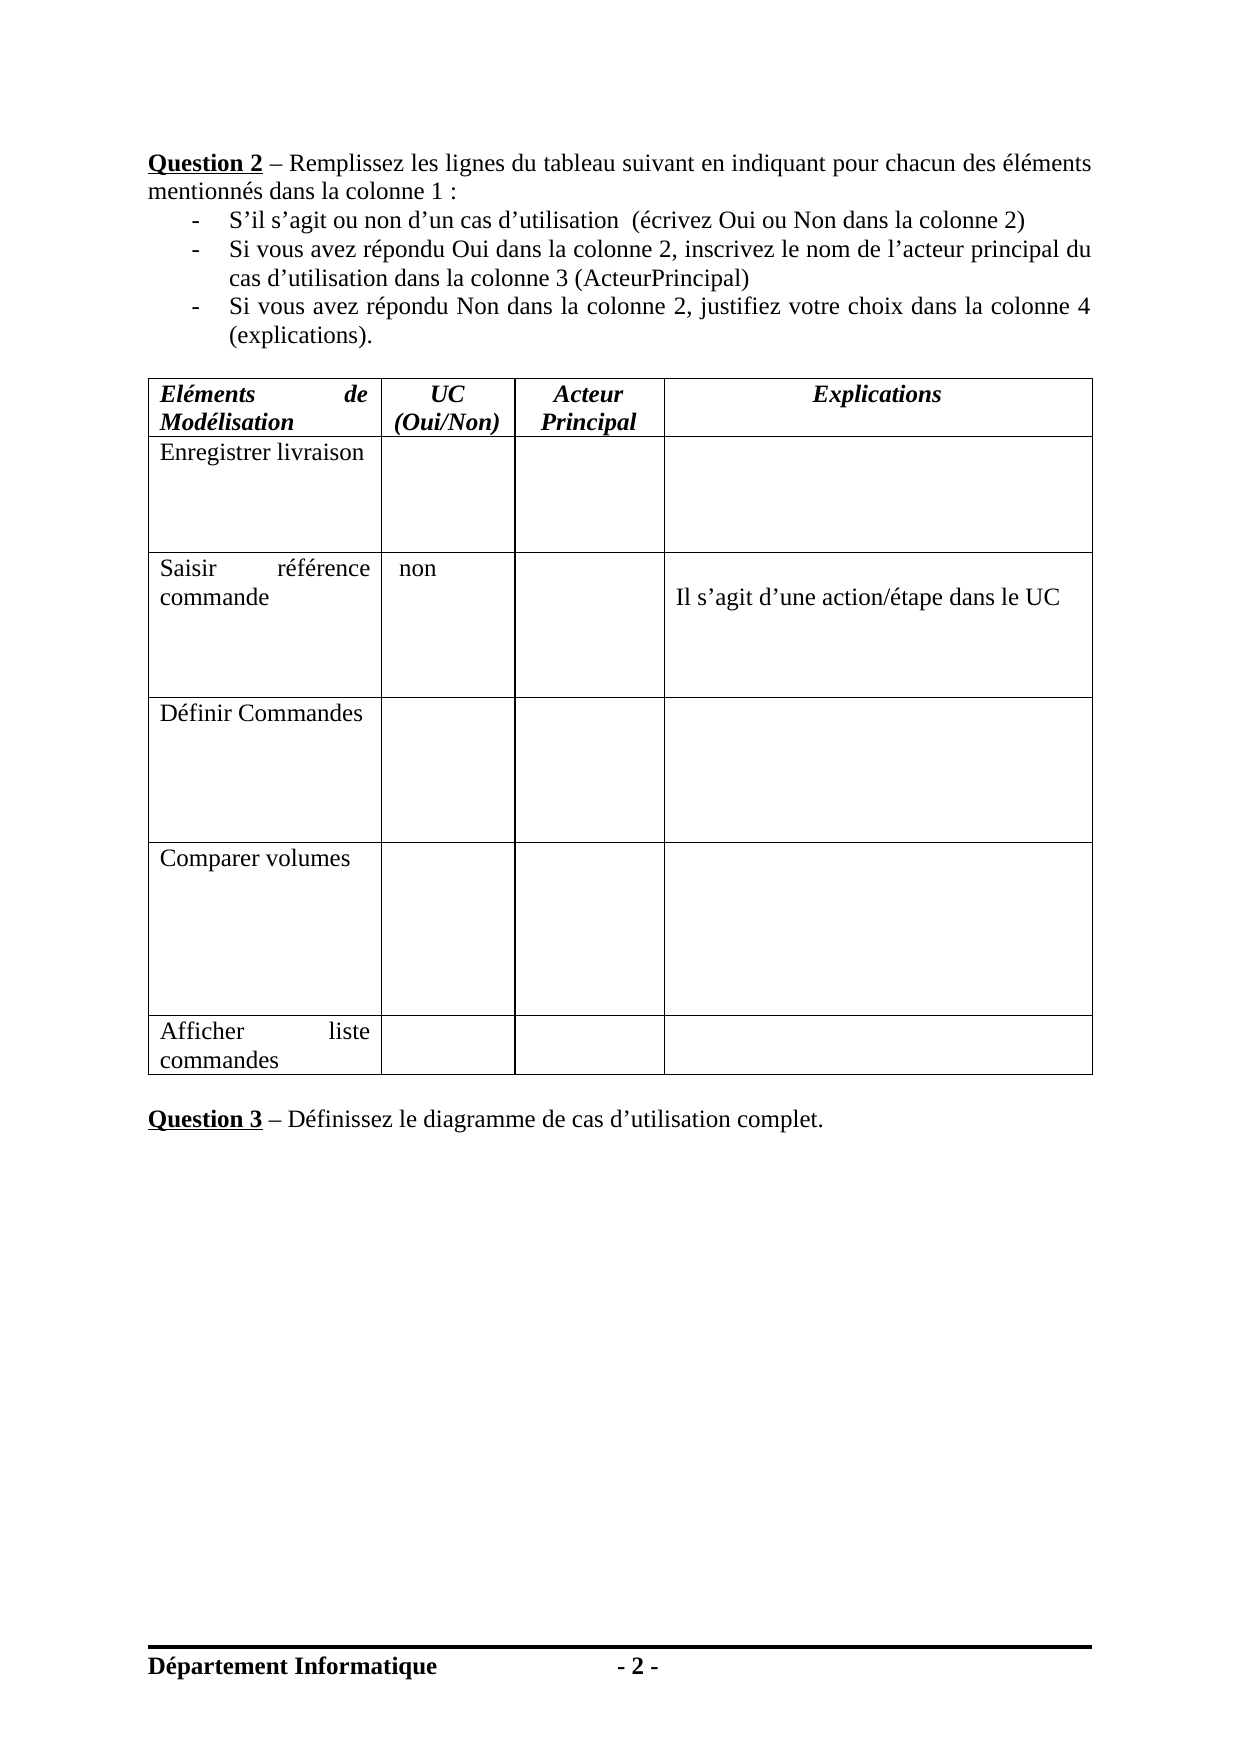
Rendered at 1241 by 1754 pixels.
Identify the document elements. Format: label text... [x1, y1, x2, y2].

table_header Acteur Principal [516, 379, 664, 436]
table_header Eléments de Modélisation [149, 379, 381, 436]
table_cell [665, 843, 1092, 1015]
table_cell Il s’agit d’une action/étape dans le UC [665, 553, 1092, 697]
list S’il s’agit ou non d’un cas d’utilisation (écrivez Oui ou Non dans la colonne 2) [191, 205, 1092, 234]
table_cell [382, 437, 514, 552]
table_cell Comparer volumes [149, 843, 381, 1015]
table_cell [516, 698, 664, 842]
table_header Explications [665, 379, 1092, 436]
table_cell [665, 437, 1092, 552]
table_cell [382, 698, 514, 842]
table_cell [516, 843, 664, 1015]
list Si vous avez répondu Oui dans la colonne 2, inscrivez le nom de l’acteur principal du cas d’utilisation dans la colonne 3 (ActeurPrincipal) [191, 234, 1092, 291]
text Question 3 – Définissez le diagramme de cas d’utilisation complet. [148, 1104, 1092, 1132]
table_cell [382, 843, 514, 1015]
table_cell [516, 437, 664, 552]
table_cell Saisir référence commande [149, 553, 381, 697]
table_cell Définir Commandes [149, 698, 381, 842]
table_cell [665, 1016, 1092, 1074]
table_cell non [382, 553, 514, 697]
table_cell [665, 698, 1092, 842]
list Si vous avez répondu Non dans la colonne 2, justifiez votre choix dans la colonne 4 (explications). [191, 291, 1092, 349]
text Question 2 – Remplissez les lignes du tableau suivant en indiquant pour chacun des éléments mentionnés dans la colonne 1 : [148, 148, 1092, 205]
table_cell Enregistrer livraison [149, 437, 381, 552]
table_header UC (Oui/Non) [382, 379, 514, 436]
table_cell Afficher liste commandes [149, 1016, 381, 1074]
table_cell [516, 553, 664, 697]
table_cell [382, 1016, 514, 1074]
table_cell [516, 1016, 664, 1074]
